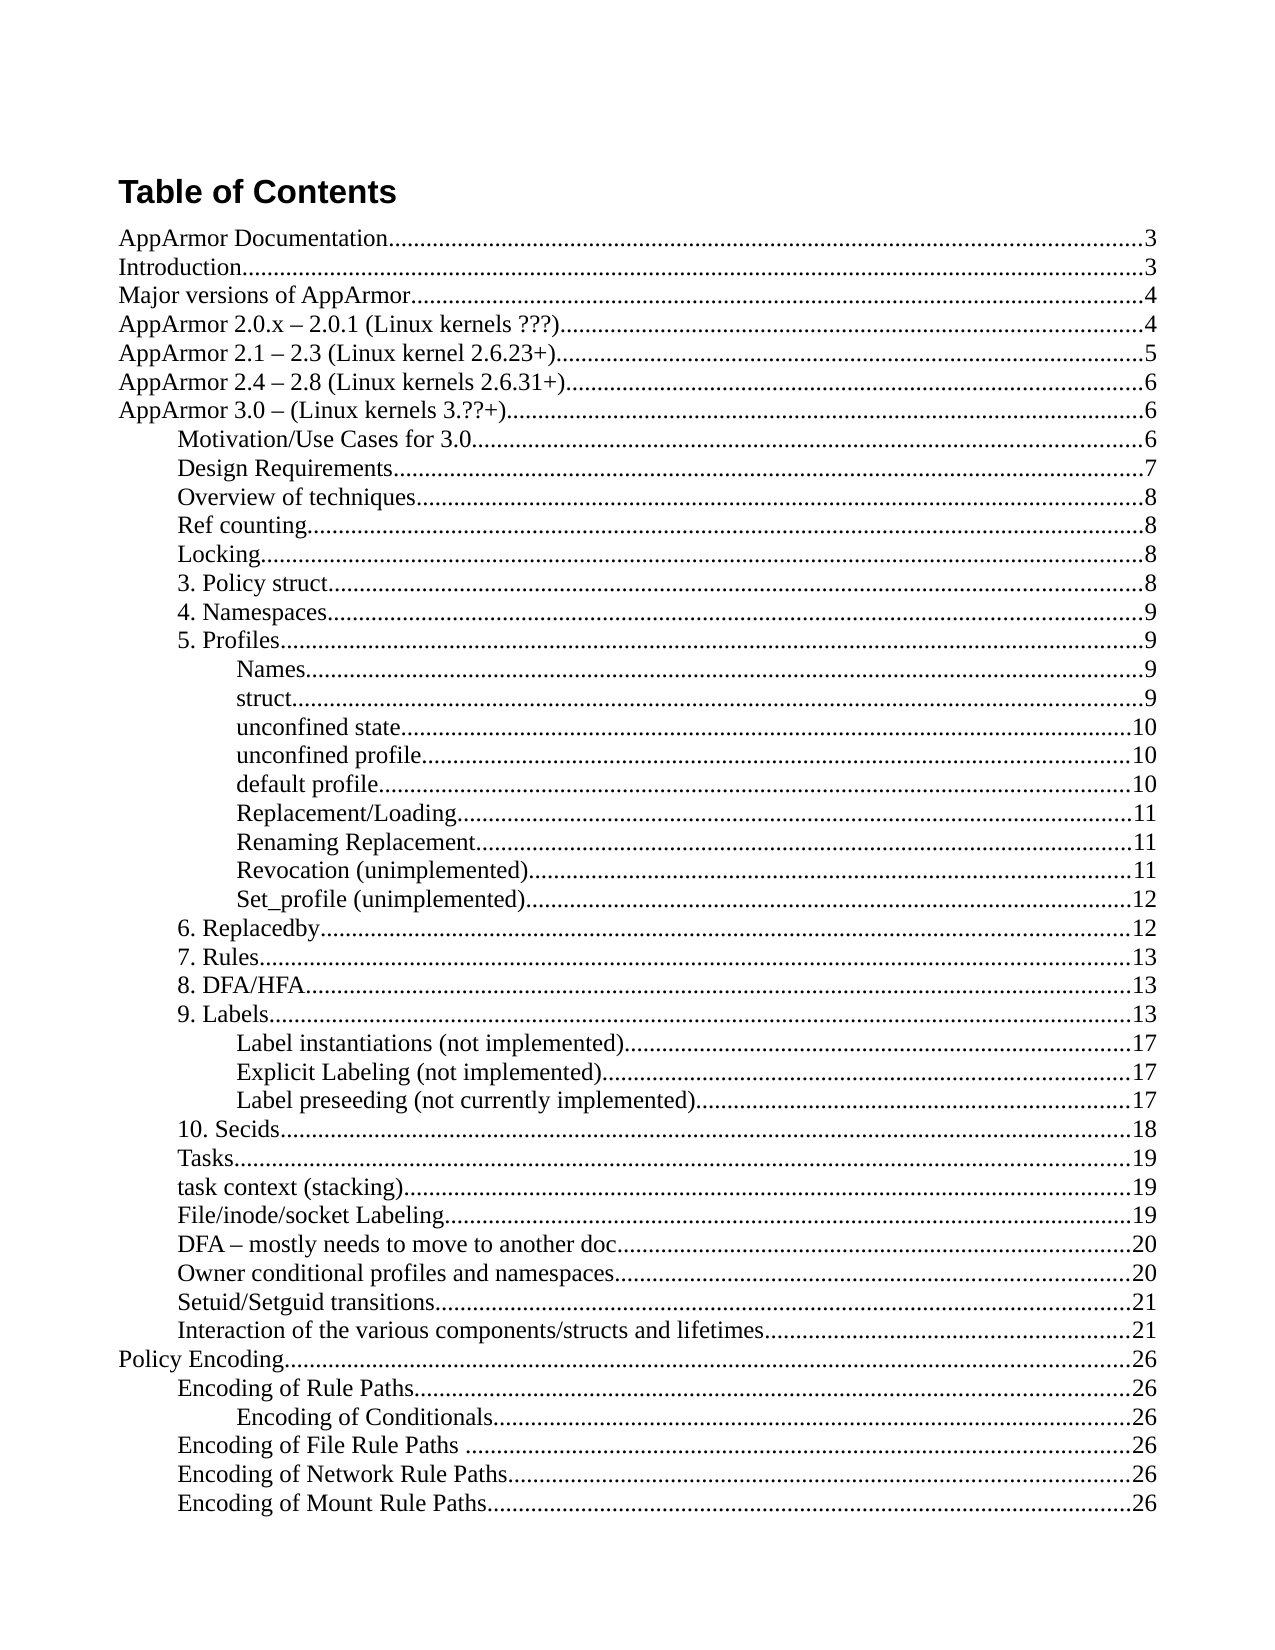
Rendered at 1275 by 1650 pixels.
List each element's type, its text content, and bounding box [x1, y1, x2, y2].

text Interaction of the various components/structs and lifetimes 21 [177, 1315, 1157, 1344]
text Encoding of File Rule Paths 26 [177, 1430, 1157, 1459]
text AppArmor 2.1 – 2.3 (Linux kernel 2.6.23+) 5 [118, 338, 1157, 367]
text unconfined state 10 [236, 712, 1157, 740]
text DFA – mostly needs to move to another doc 20 [177, 1229, 1157, 1258]
text Motivation/Use Cases for 3.0 6 [177, 424, 1157, 453]
text Owner conditional profiles and namespaces 20 [177, 1258, 1157, 1287]
text struct 9 [236, 683, 1157, 712]
text Explicit Labeling (not implemented) 17 [236, 1057, 1157, 1085]
text AppArmor 2.0.x – 2.0.1 (Linux kernels ???) 4 [118, 309, 1157, 338]
text Names 9 [236, 654, 1157, 683]
text Encoding of Conditionals 26 [236, 1402, 1157, 1430]
text 8. DFA/HFA 13 [177, 970, 1157, 999]
text Setuid/Setguid transitions 21 [177, 1287, 1157, 1315]
text Policy Encoding 26 [118, 1344, 1157, 1373]
text task context (stacking) 19 [177, 1172, 1157, 1200]
text 7. Rules 13 [177, 942, 1157, 970]
text Introduction 3 [118, 252, 1157, 280]
text Tasks 19 [177, 1143, 1157, 1172]
text 3. Policy struct 8 [177, 568, 1157, 597]
text Set_profile (unimplemented) 12 [236, 884, 1157, 913]
text Label preseeding (not currently implemented) 17 [236, 1085, 1157, 1114]
text 4. Namespaces 9 [177, 597, 1157, 625]
subtitle Table of Contents [118, 172, 1157, 210]
text Locking 8 [177, 539, 1157, 568]
text Encoding of Mount Rule Paths 26 [177, 1488, 1157, 1517]
text AppArmor 2.4 – 2.8 (Linux kernels 2.6.31+) 6 [118, 367, 1157, 395]
text unconfined profile 10 [236, 740, 1157, 769]
text Ref counting 8 [177, 510, 1157, 539]
text Major versions of AppArmor 4 [118, 280, 1157, 309]
text Design Requirements 7 [177, 453, 1157, 482]
text Encoding of Rule Paths 26 [177, 1373, 1157, 1402]
text default profile 10 [236, 769, 1157, 798]
text Replacement/Loading 11 [236, 798, 1157, 827]
text Overview of techniques 8 [177, 482, 1157, 510]
text 5. Profiles 9 [177, 625, 1157, 654]
text AppArmor Documentation 3 [118, 223, 1157, 252]
text Label instantiations (not implemented) 17 [236, 1028, 1157, 1057]
text 6. Replacedby 12 [177, 913, 1157, 942]
text Encoding of Network Rule Paths 26 [177, 1459, 1157, 1488]
text AppArmor 3.0 – (Linux kernels 3.??+) 6 [118, 395, 1157, 424]
text Renaming Replacement 11 [236, 827, 1157, 855]
text 10. Secids 18 [177, 1114, 1157, 1143]
text Revocation (unimplemented) 11 [236, 855, 1157, 884]
text File/inode/socket Labeling 19 [177, 1200, 1157, 1229]
text 9. Labels 13 [177, 999, 1157, 1028]
